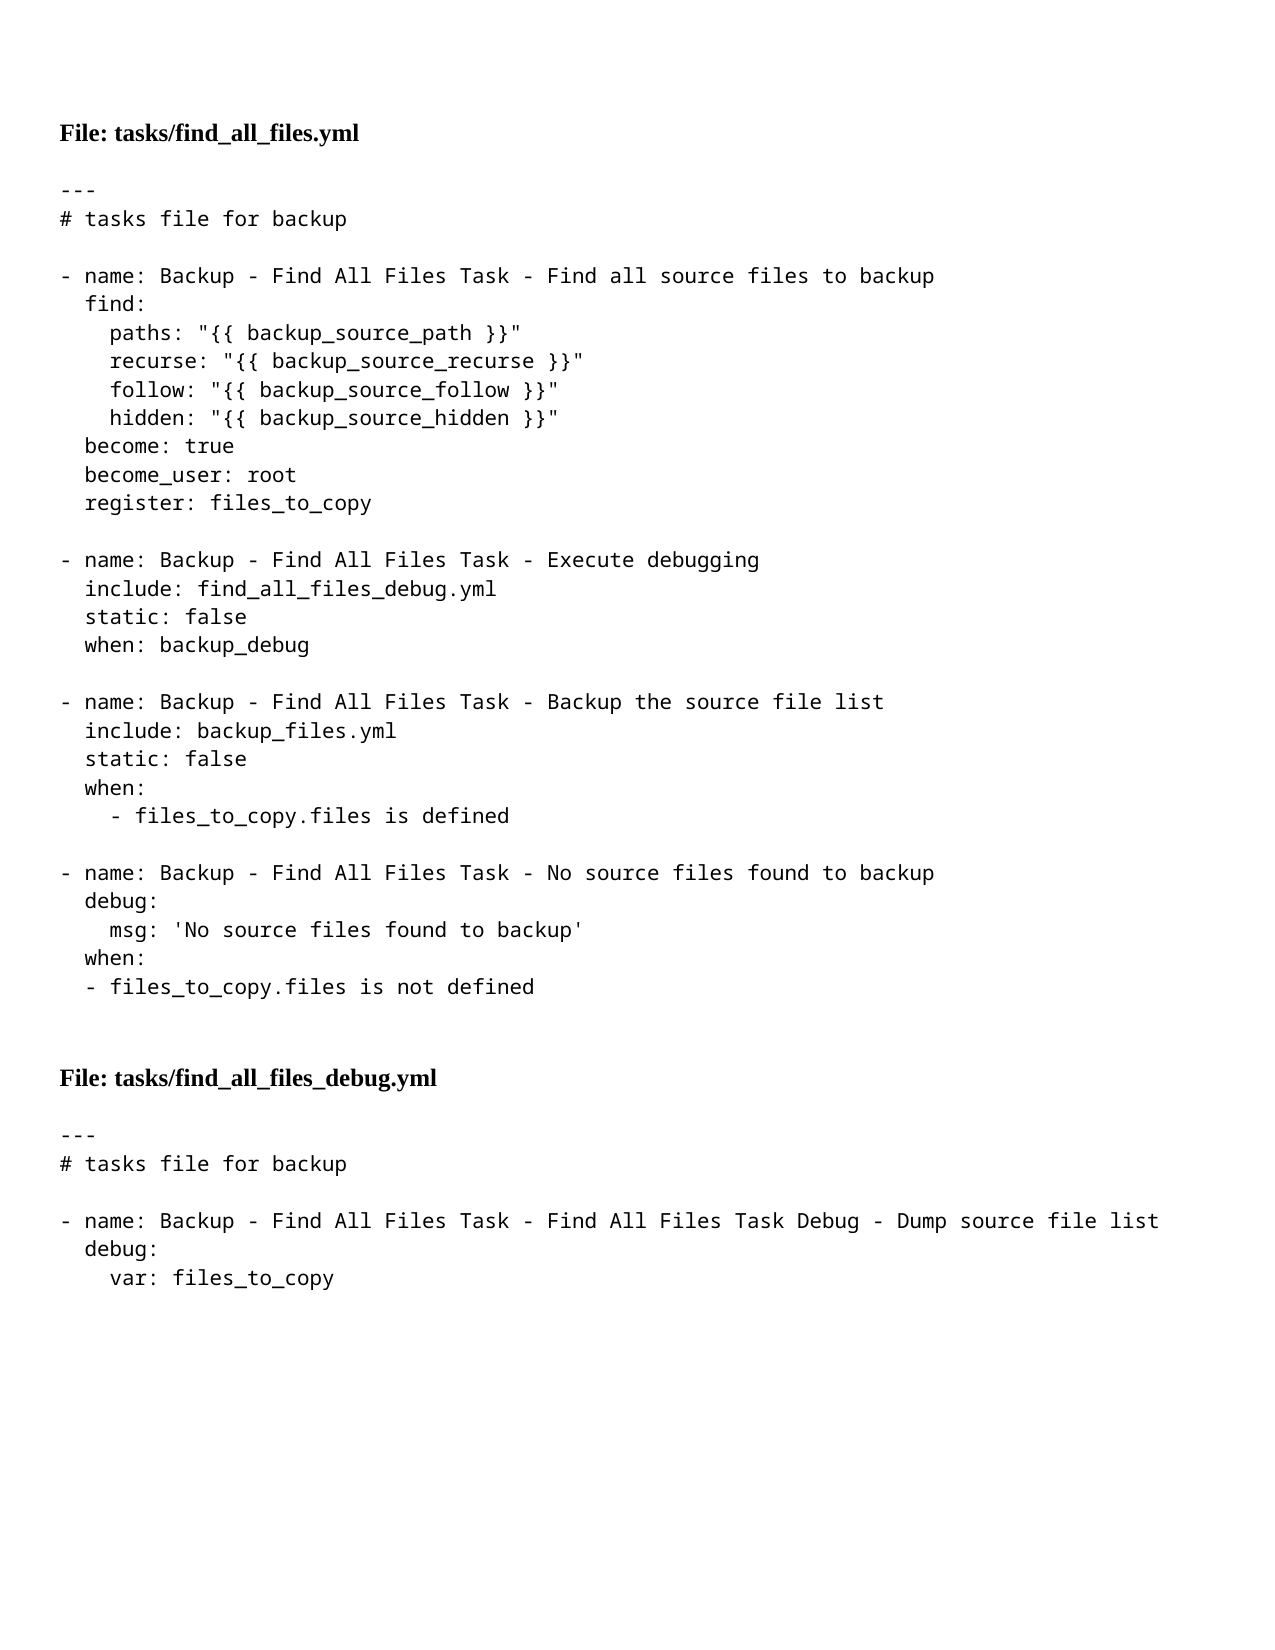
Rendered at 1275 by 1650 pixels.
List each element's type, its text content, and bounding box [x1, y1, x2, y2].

text hidden: "{{ backup_source_hidden }}" [59, 403, 1222, 432]
text static: false [59, 744, 1222, 773]
text find: [59, 289, 1222, 318]
text debug: [59, 887, 1222, 915]
text static: false [59, 602, 1222, 631]
text when: [59, 773, 1222, 801]
text - name: Backup - Find All Files Task - Find all source files to backup [59, 261, 1222, 289]
text File: tasks/find_all_files.yml [59, 118, 1222, 147]
text - files_to_copy.files is not defined [59, 972, 1222, 1000]
text --- [59, 176, 1222, 204]
text - name: Backup - Find All Files Task - Find All Files Task Debug - Dump source file list [59, 1206, 1222, 1234]
text - name: Backup - Find All Files Task - Backup the source file list [59, 687, 1222, 716]
text become: true [59, 432, 1222, 460]
text --- [59, 1121, 1222, 1149]
text register: files_to_copy [59, 488, 1222, 517]
text - name: Backup - Find All Files Task - No source files found to backup [59, 858, 1222, 887]
text include: backup_files.yml [59, 716, 1222, 744]
text when: backup_debug [59, 631, 1222, 659]
text become_user: root [59, 460, 1222, 488]
text recurse: "{{ backup_source_recurse }}" [59, 346, 1222, 375]
text - name: Backup - Find All Files Task - Execute debugging [59, 545, 1222, 574]
text # tasks file for backup [59, 1149, 1222, 1177]
text var: files_to_copy [59, 1263, 1222, 1291]
text - files_to_copy.files is defined [59, 801, 1222, 830]
text follow: "{{ backup_source_follow }}" [59, 375, 1222, 403]
text File: tasks/find_all_files_debug.yml [59, 1063, 1222, 1092]
text debug: [59, 1234, 1222, 1263]
text include: find_all_files_debug.yml [59, 574, 1222, 602]
text msg: 'No source files found to backup' [59, 915, 1222, 943]
text when: [59, 943, 1222, 972]
text # tasks file for backup [59, 204, 1222, 232]
text paths: "{{ backup_source_path }}" [59, 318, 1222, 346]
